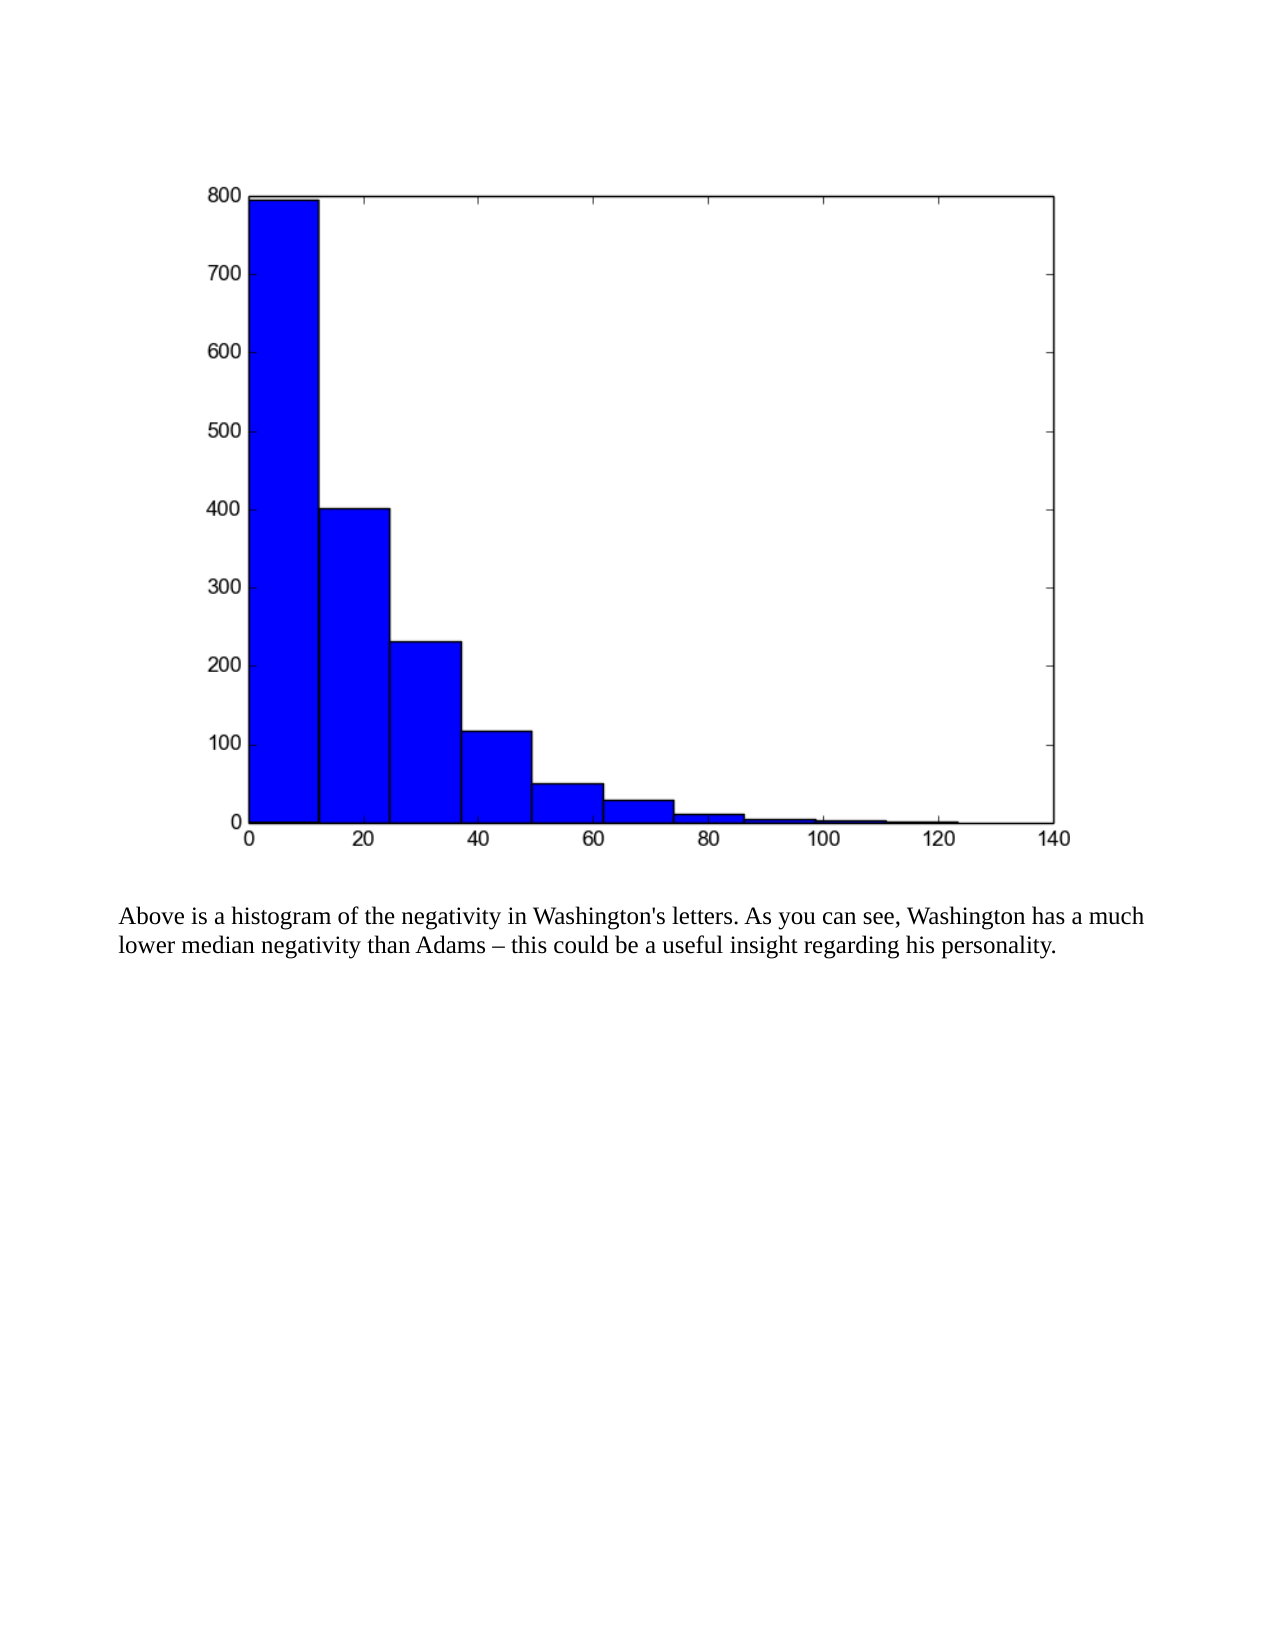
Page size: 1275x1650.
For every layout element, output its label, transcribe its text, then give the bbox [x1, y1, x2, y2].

picture [118, 118, 1157, 901]
text Above is a histogram of the negativity in Washington's letters. As you can see, Washington has a much lower median negativity than Adams – this could be a useful insight regarding his personality. [118, 901, 1157, 958]
